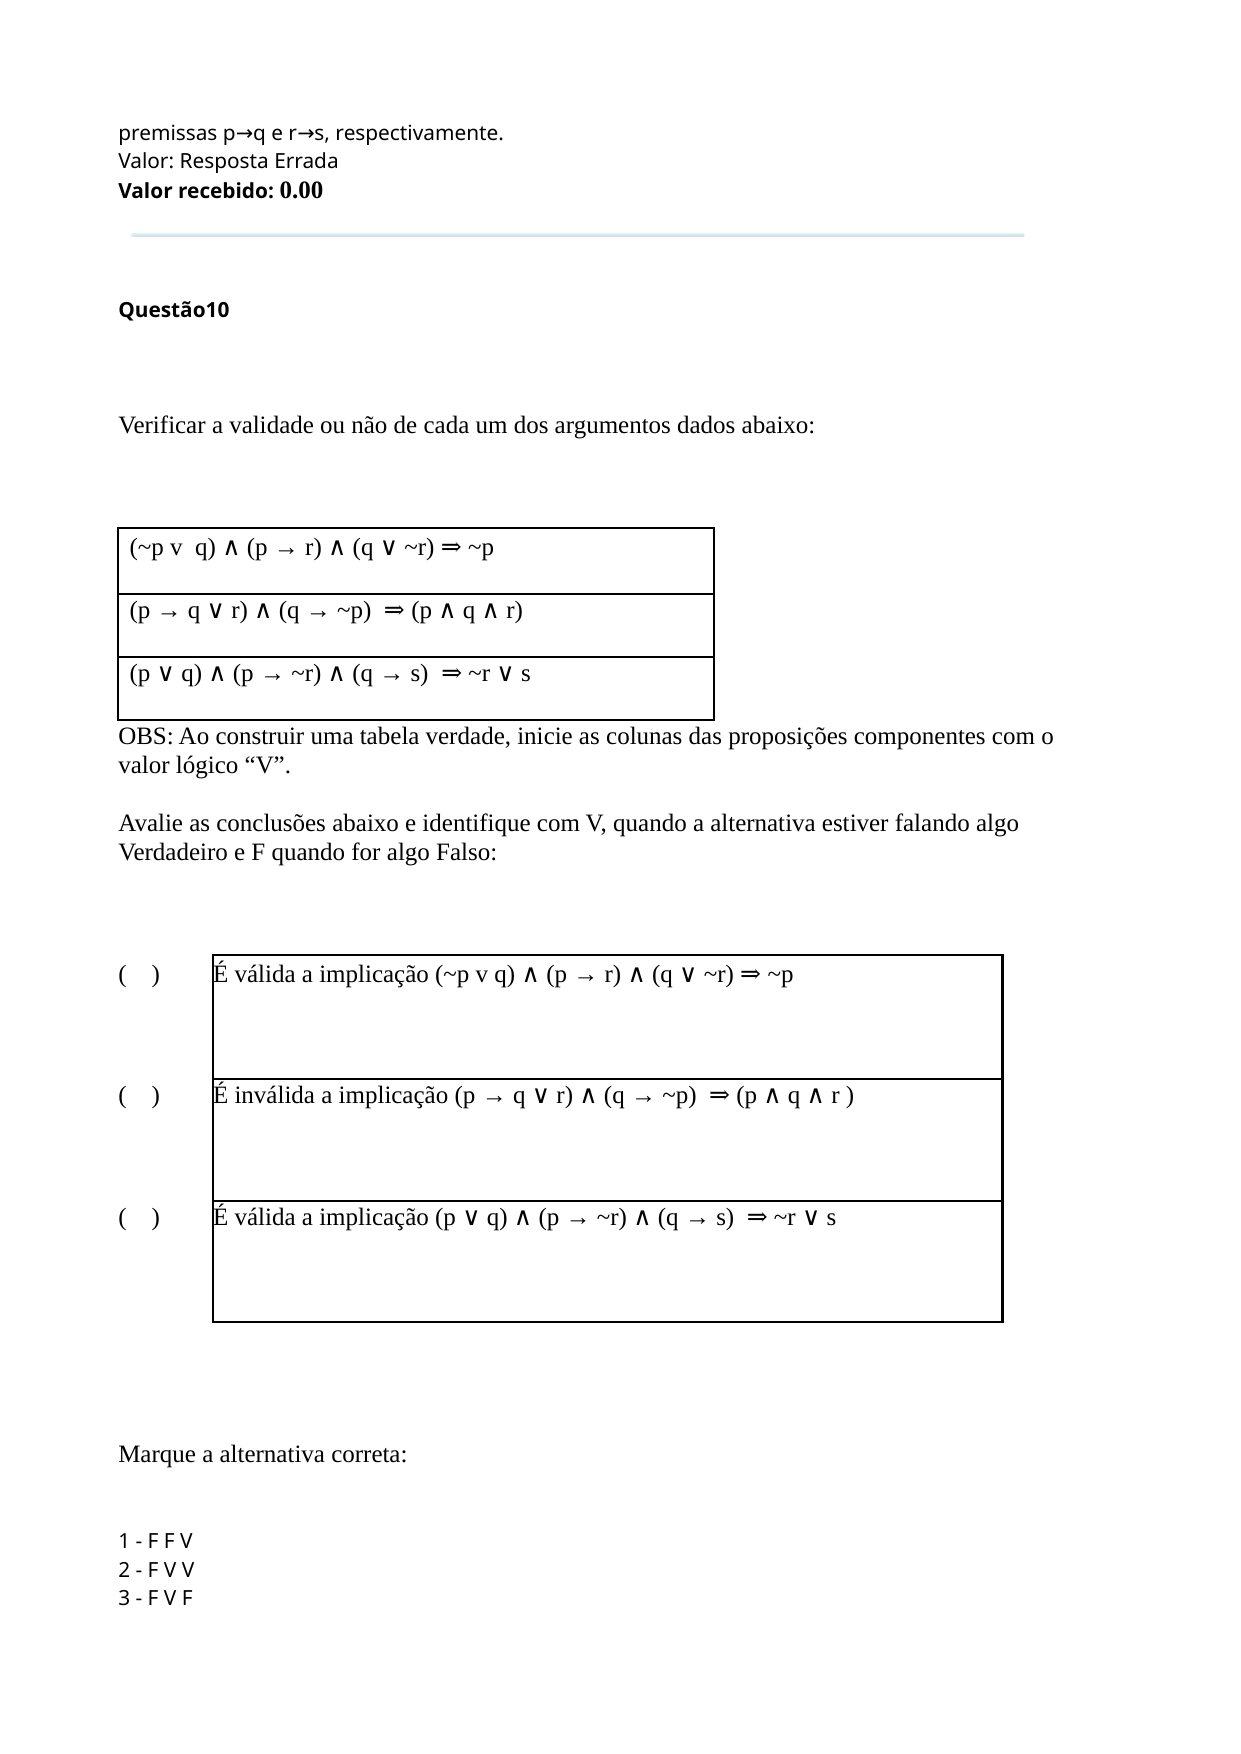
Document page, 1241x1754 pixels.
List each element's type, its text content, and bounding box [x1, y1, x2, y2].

table_header (~p v q) ∧ (p → r) ∧ (q ∨ ~r) ⇒ ~p [119, 529, 713, 593]
table_cell Questão10 [118, 294, 1093, 323]
table_cell [1087, 147, 1093, 175]
table_cell [1087, 1555, 1093, 1583]
table_cell Valor: Resposta Errada [118, 147, 1087, 175]
table_cell [1087, 265, 1093, 294]
table_cell Valor recebido: 0.00 [118, 175, 1087, 236]
table_cell 3 - F V F [118, 1583, 1087, 1612]
table_header É válida a implicação (~p v q) ∧ (p → r) ∧ (q ∨ ~r) ⇒ ~p [214, 956, 1001, 1078]
table_cell Verificar a validade ou não de cada um dos argumentos dados abaixo: OBS: Ao construir uma tabela verdade, inicie as colunas das proposições componentes com o valor lógico “V”. Avalie as conclusões abaixo e identifique com V, quando a alternativa estiver falando algo Verdadeiro e F quando for algo Falso: Marque a alternativa correta: [118, 352, 1093, 1498]
table_header ( ) [118, 954, 212, 1078]
table_cell É válida a implicação (p ∨ q) ∧ (p → ~r) ∧ (q → s) ⇒ ~r ∨ s [214, 1202, 1001, 1321]
table_cell [118, 1498, 1087, 1526]
table_cell (p → q ∨ r) ∧ (q → ~p) ⇒ (p ∧ q ∧ r) [119, 595, 713, 656]
table_cell [1087, 1583, 1093, 1612]
picture [118, 233, 1025, 237]
table_cell ( ) [118, 1200, 212, 1321]
table_cell [1087, 175, 1093, 236]
table_cell [1087, 1498, 1093, 1526]
table_cell 1 - F F V [118, 1526, 1087, 1555]
table_cell 2 - F V V [118, 1555, 1087, 1583]
table_cell É inválida a implicação (p → q ∨ r) ∧ (q → ~p) ⇒ (p ∧ q ∧ r ) [214, 1080, 1001, 1199]
table_cell [118, 236, 1087, 265]
table_cell [118, 265, 1087, 294]
table_cell [1087, 118, 1093, 147]
table_cell premissas p→q e r→s, respectivamente. [118, 118, 1087, 147]
table_cell [1087, 1526, 1093, 1555]
table_cell ( ) [118, 1078, 212, 1199]
table_cell (p ∨ q) ∧ (p → ~r) ∧ (q → s) ⇒ ~r ∨ s [119, 658, 713, 719]
table_cell [1087, 236, 1093, 265]
table_cell [118, 323, 1087, 352]
table_cell [1087, 323, 1093, 352]
